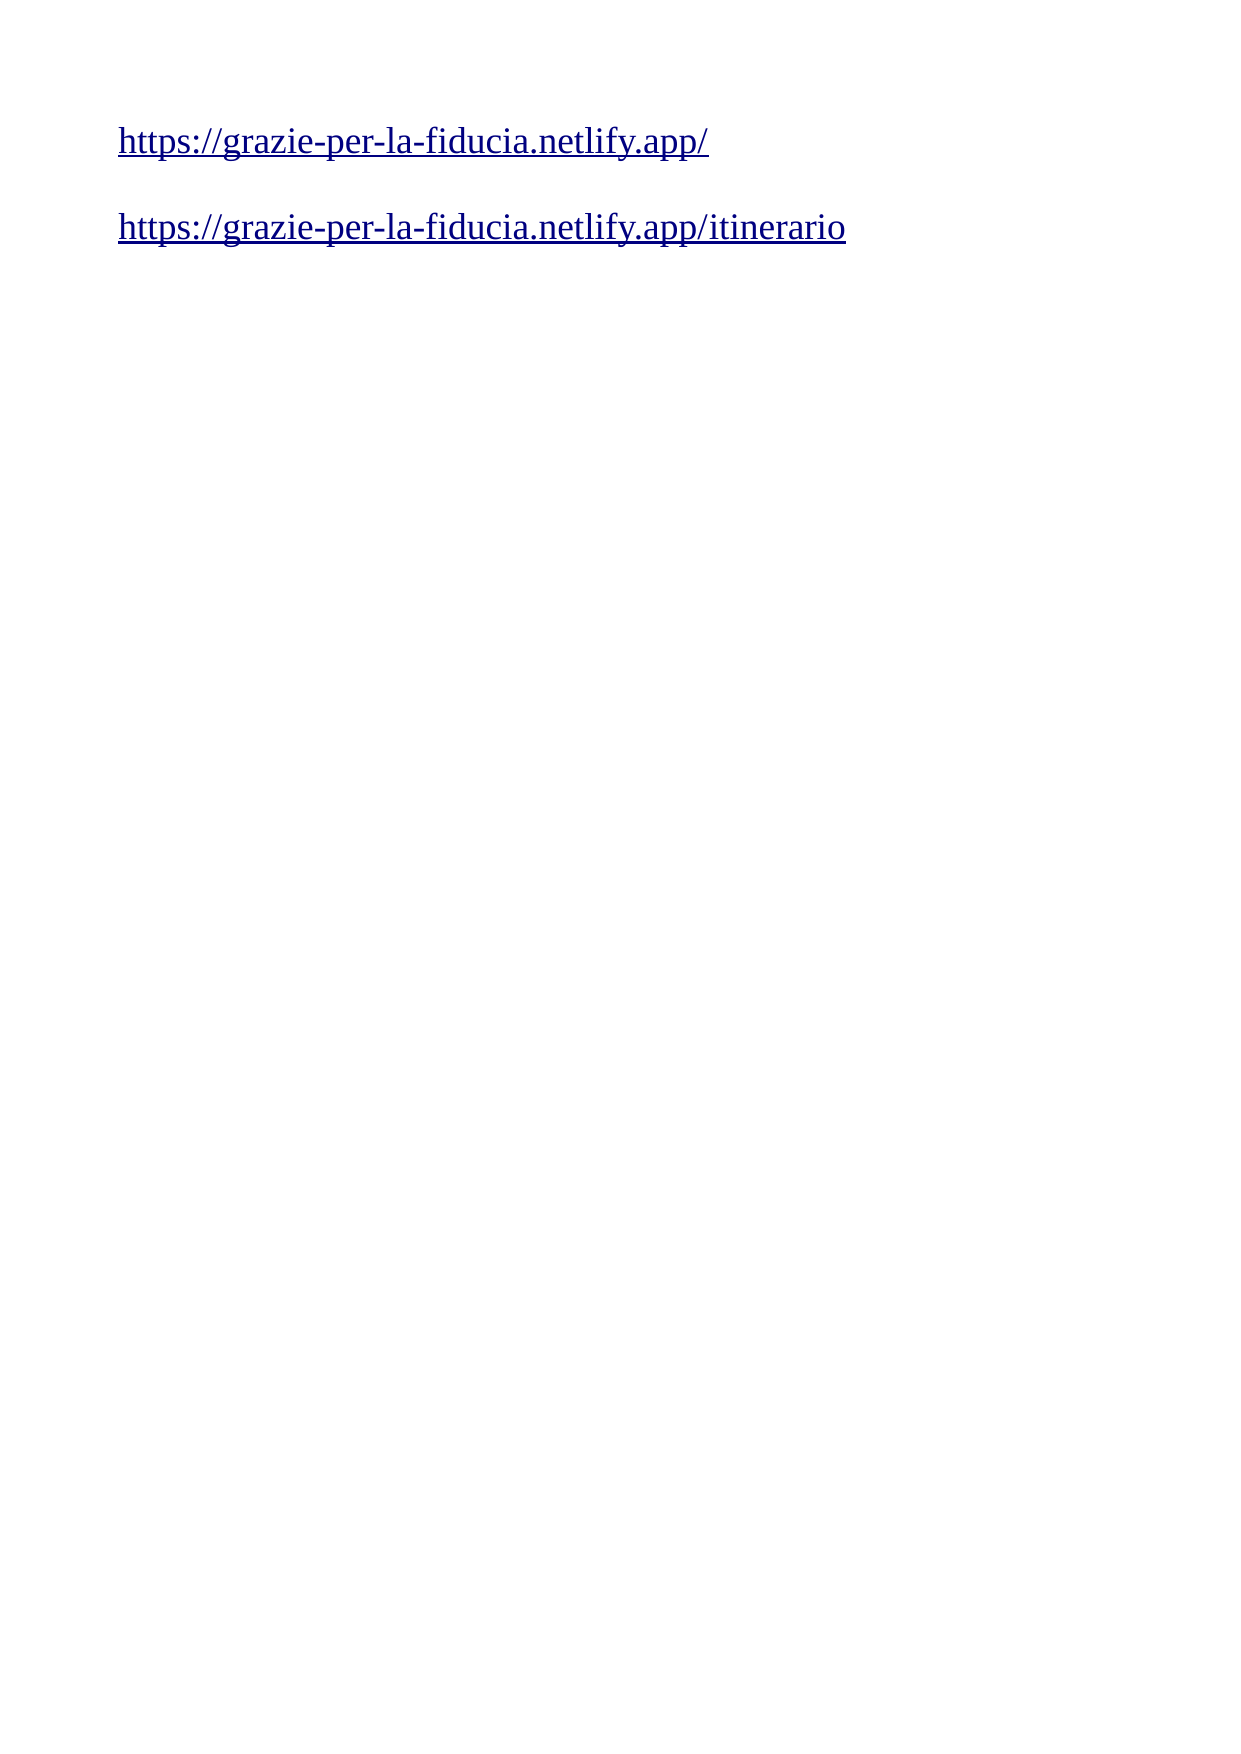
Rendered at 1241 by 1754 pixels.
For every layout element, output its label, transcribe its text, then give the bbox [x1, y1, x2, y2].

text https://grazie-per-la-fiducia.netlify.app/ [118, 118, 1122, 161]
text https://grazie-per-la-fiducia.netlify.app/itinerario [118, 204, 1122, 247]
